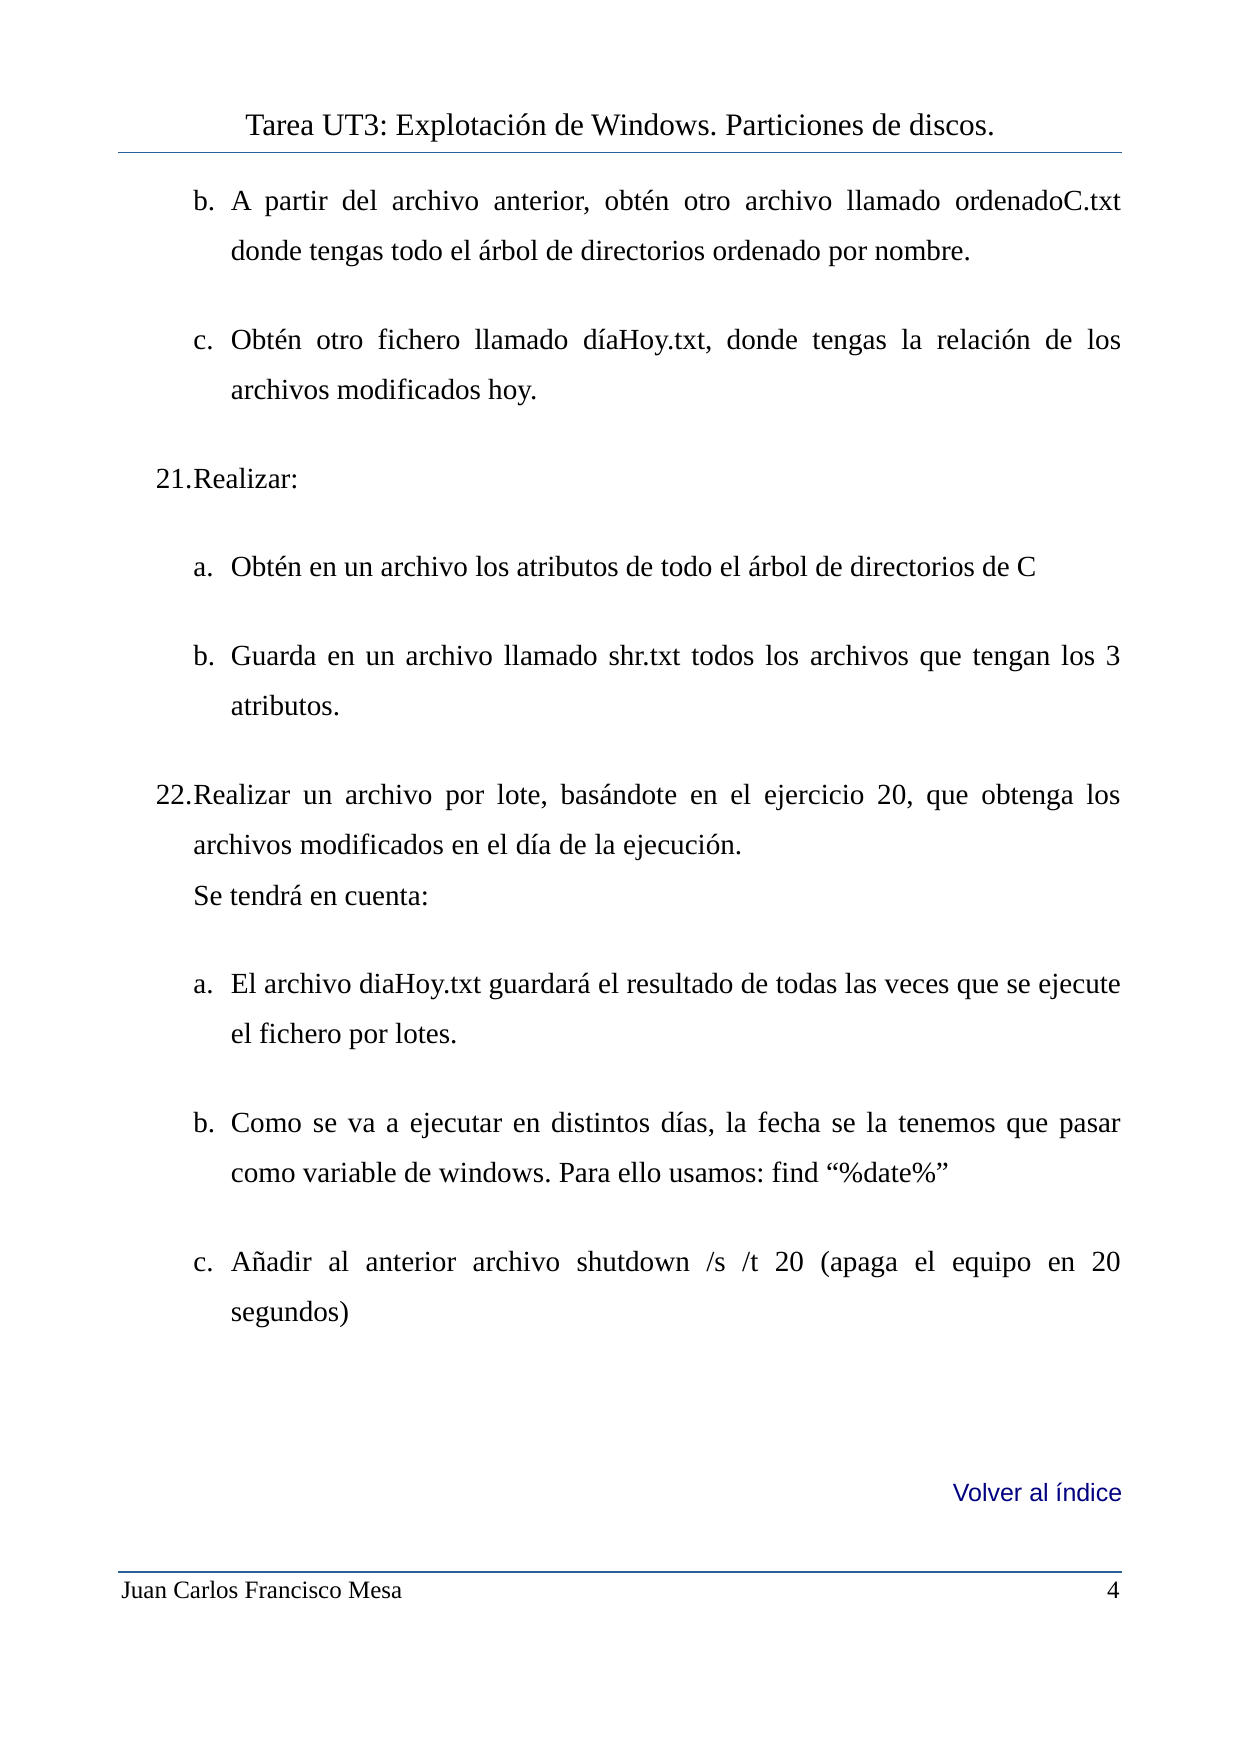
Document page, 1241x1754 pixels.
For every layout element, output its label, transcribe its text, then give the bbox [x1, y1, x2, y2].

text Volver al índice [118, 1477, 1122, 1506]
list A partir del archivo anterior, obtén otro archivo llamado ordenadoC.txt donde tengas todo el árbol de directorios ordenado por nombre. [193, 183, 1122, 267]
list Realizar: [156, 461, 1122, 494]
list Obtén en un archivo los atributos de todo el árbol de directorios de C [193, 549, 1122, 583]
list Como se va a ejecutar en distintos días, la fecha se la tenemos que pasar como variable de windows. Para ello usamos: find “%date%” [193, 1105, 1122, 1189]
list El archivo diaHoy.txt guardará el resultado de todas las veces que se ejecute el fichero por lotes. [193, 966, 1122, 1050]
list Obtén otro fichero llamado díaHoy.txt, donde tengas la relación de los archivos modificados hoy. [193, 322, 1122, 406]
list Añadir al anterior archivo shutdown /s /t 20 (apaga el equipo en 20 segundos) [193, 1244, 1122, 1328]
list Guarda en un archivo llamado shr.txt todos los archivos que tengan los 3 atributos. [193, 638, 1122, 722]
list Realizar un archivo por lote, basándote en el ejercicio 20, que obtenga los archivos modificados en el día de la ejecución. Se tendrá en cuenta: [156, 777, 1122, 911]
